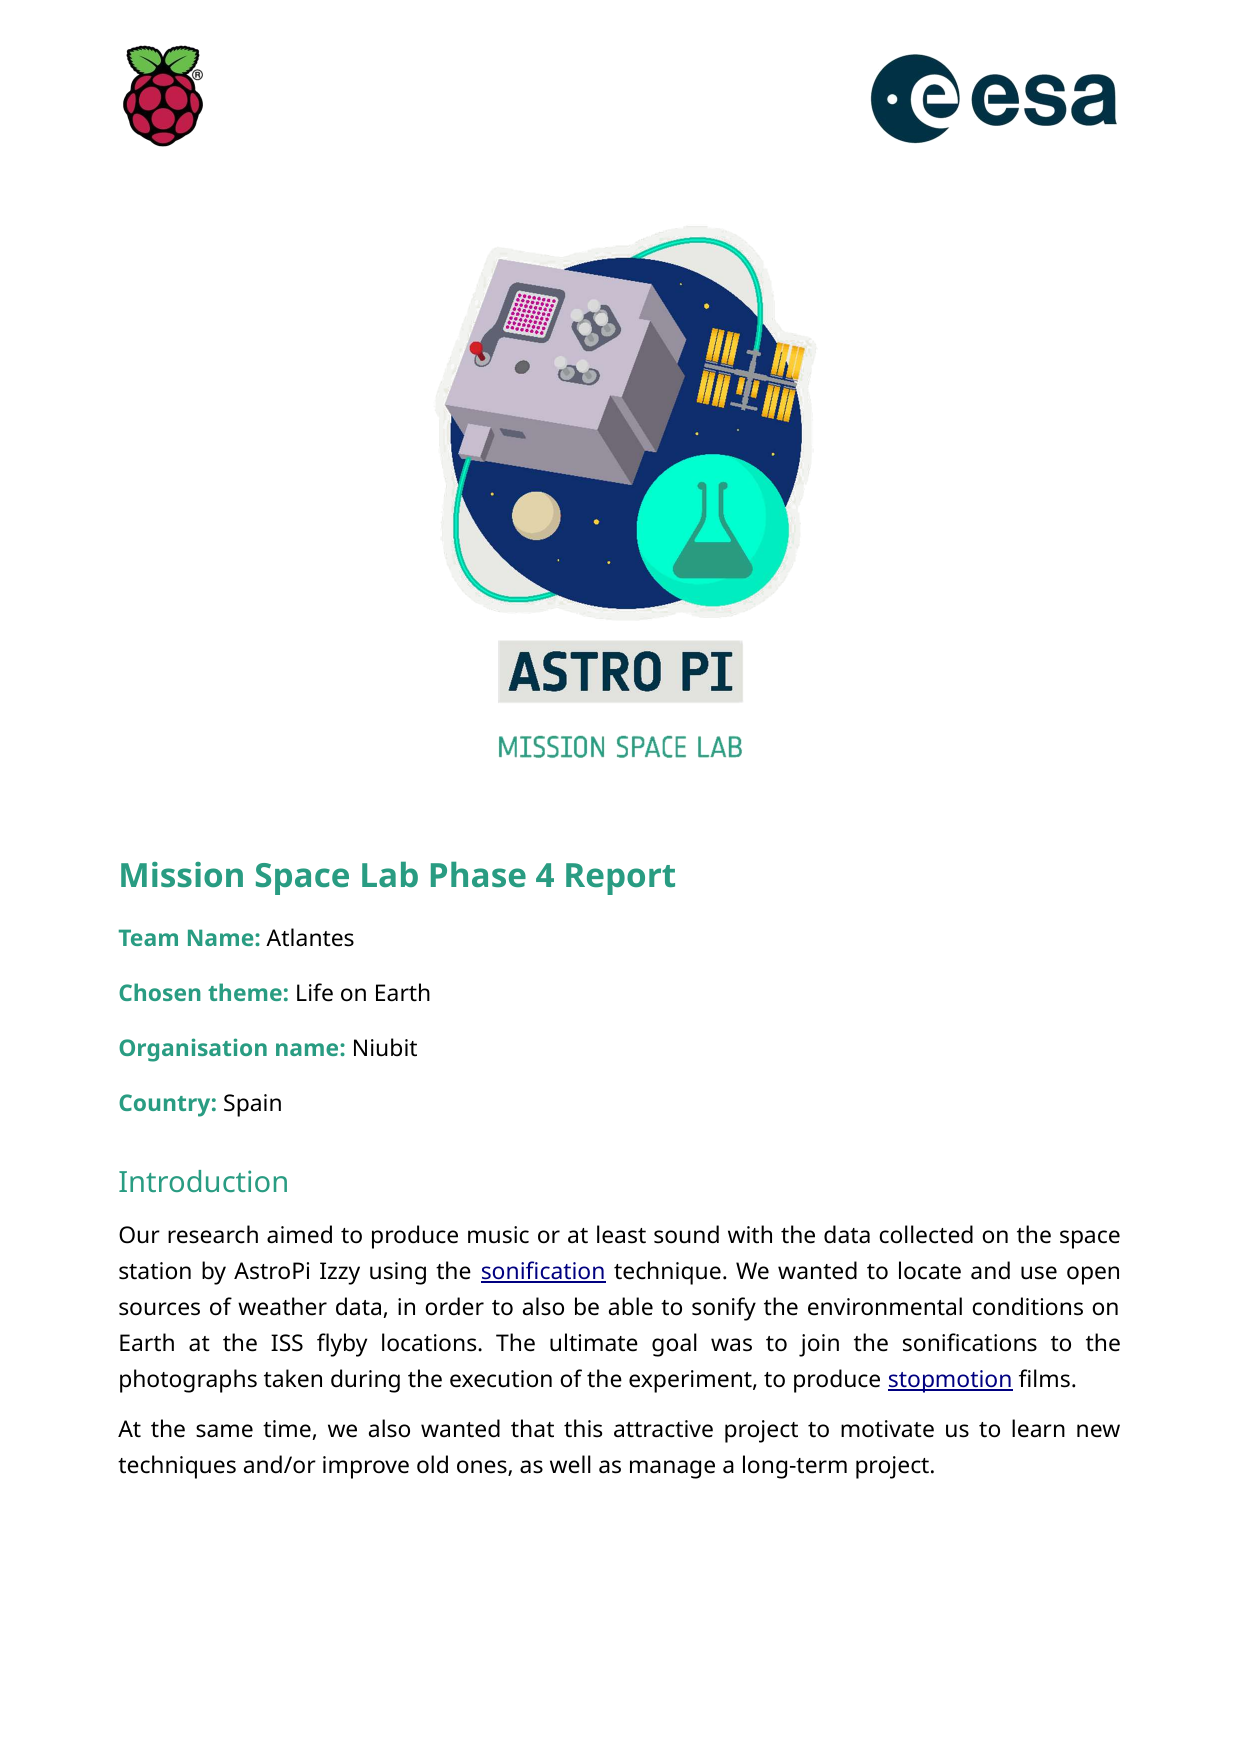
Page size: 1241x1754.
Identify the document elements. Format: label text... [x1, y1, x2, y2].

title Mission Space Lab Phase 4 Report [118, 852, 1122, 897]
subtitle Introduction [118, 1161, 1122, 1201]
text Country: Spain [118, 1087, 1122, 1118]
picture [120, 42, 206, 149]
text Our research aimed to produce music or at least sound with the data collected on the space station by AstroPi Izzy using the sonification technique. We wanted to locate and use open sources of weather data, in order to also be able to sonify the environmental conditions on Earth at the ISS flyby locations. The ultimate goal was to join the sonifications to the photographs taken during the execution of the experiment, to produce stopmotion films. [118, 1219, 1122, 1394]
text Team Name: Atlantes [118, 922, 1122, 953]
text Chosen theme: Life on Earth [118, 977, 1122, 1008]
text Organisation name: Niubit [118, 1032, 1122, 1063]
text At the same time, we also wanted that this attractive project to motivate us to learn new techniques and/or improve old ones, as well as manage a long-term project. [118, 1413, 1122, 1480]
picture [866, 48, 1121, 148]
picture [339, 212, 901, 774]
